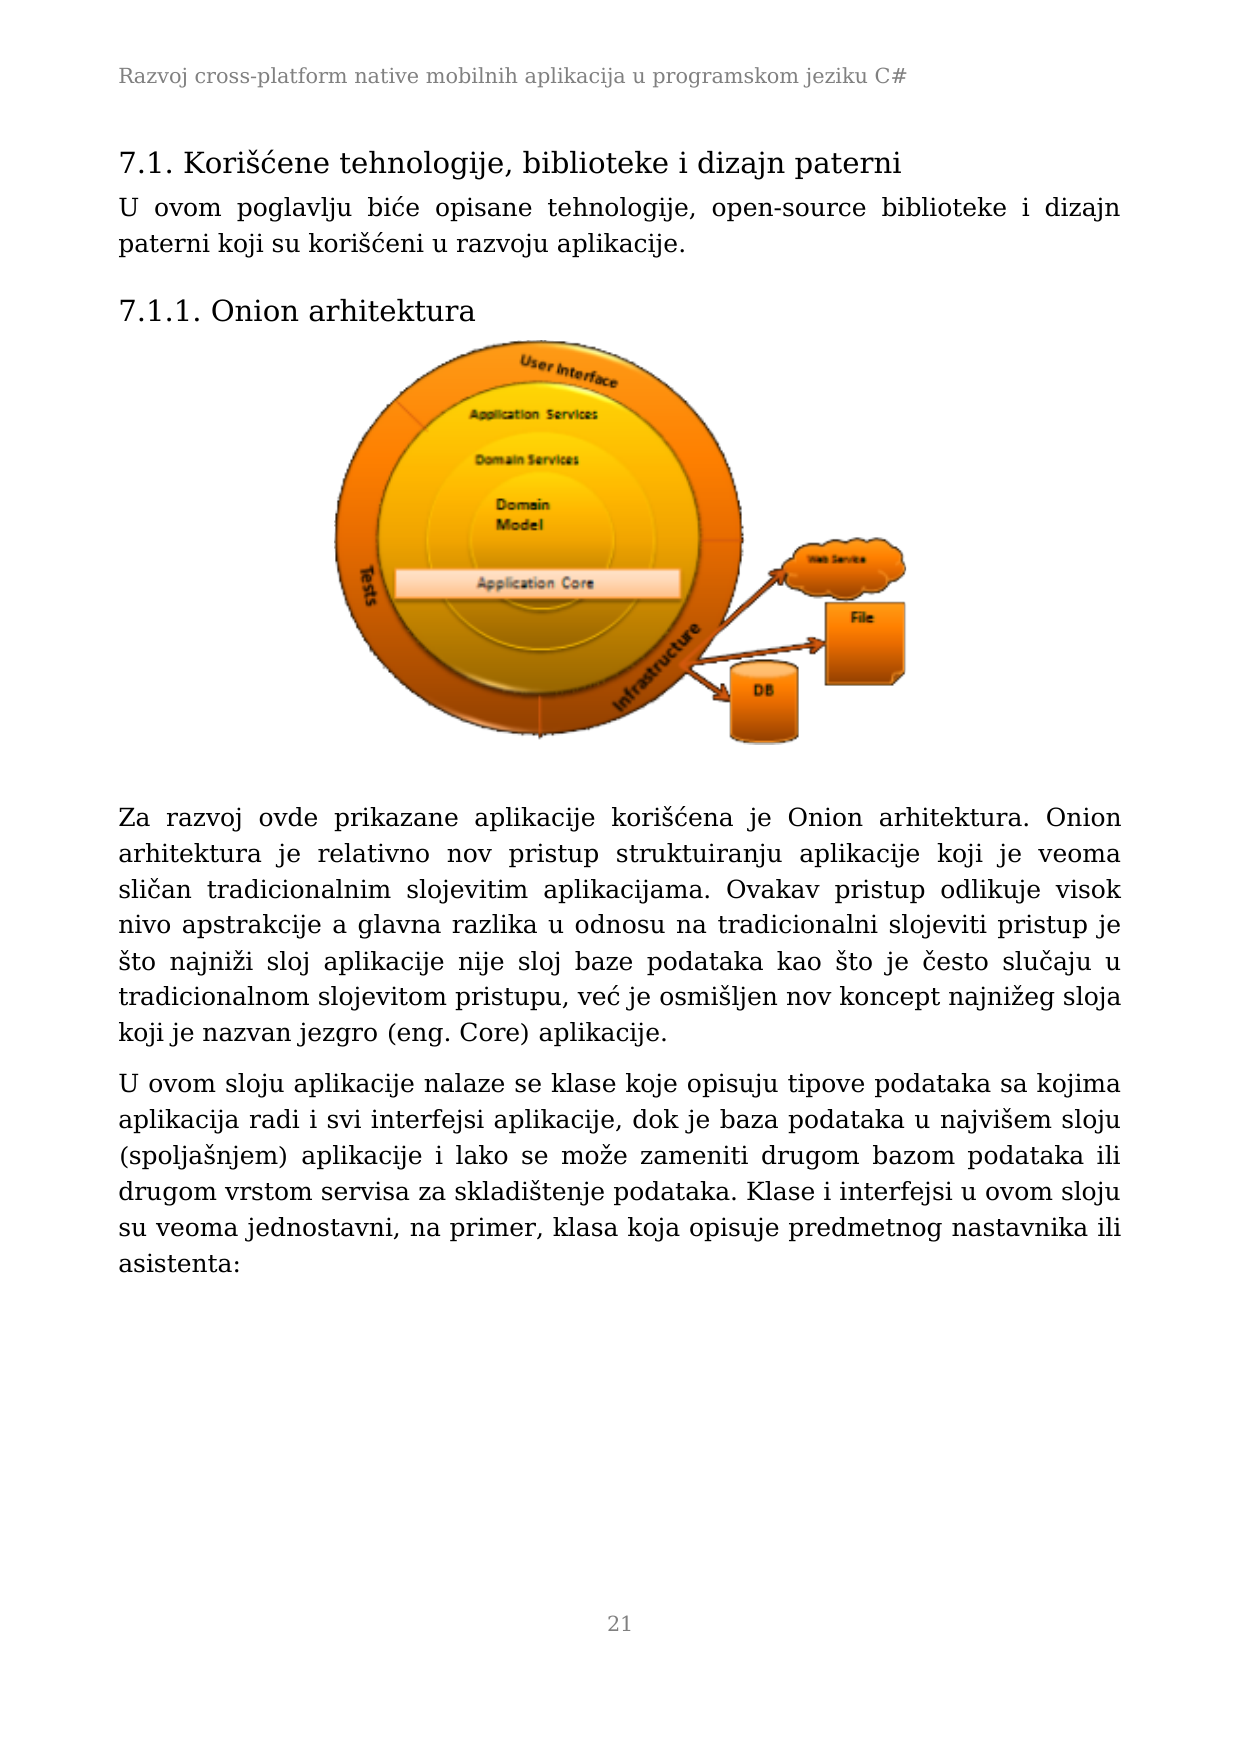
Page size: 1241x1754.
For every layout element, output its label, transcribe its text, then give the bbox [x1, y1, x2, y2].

subtitle 7.1.1. Onion arhitektura [118, 293, 1122, 328]
text U ovom sloju aplikacije nalaze se klase koje opisuju tipove podataka sa kojima aplikacija radi i svi interfejsi aplikacije, dok je baza podataka u najvišem sloju (spoljašnjem) aplikacije i lako se može zameniti drugom bazom podataka ili drugom vrstom servisa za skladištenje podataka. Klase i interfejsi u ovom sloju su veoma jednostavni, na primer, klasa koja opisuje predmetnog nastavnika ili asistenta: [118, 1067, 1122, 1277]
text U ovom poglavlju biće opisane tehnologije, open-source biblioteke i dizajn paterni koji su korišćeni u razvoju aplikacije. [118, 192, 1122, 258]
text Za razvoj ovde prikazane aplikacije korišćena je Onion arhitektura. Onion arhitektura je relativno nov pristup struktuiranju aplikacije koji je veoma sličan tradicionalnim slojevitim aplikacijama. Ovakav pristup odlikuje visok nivo apstrakcije a glavna razlika u odnosu na tradicionalni slojeviti pristup je što najniži sloj aplikacije nije sloj baze podataka kao što je često slučaju u tradicionalnom slojevitom pristupu, već je osmišljen nov koncept najnižeg sloja koji je nazvan jezgro (eng. Core) aplikacije. [118, 801, 1122, 1047]
subtitle 7.1. Korišćene tehnologije, biblioteke i dizajn paterni [118, 144, 1122, 179]
picture [334, 340, 907, 745]
